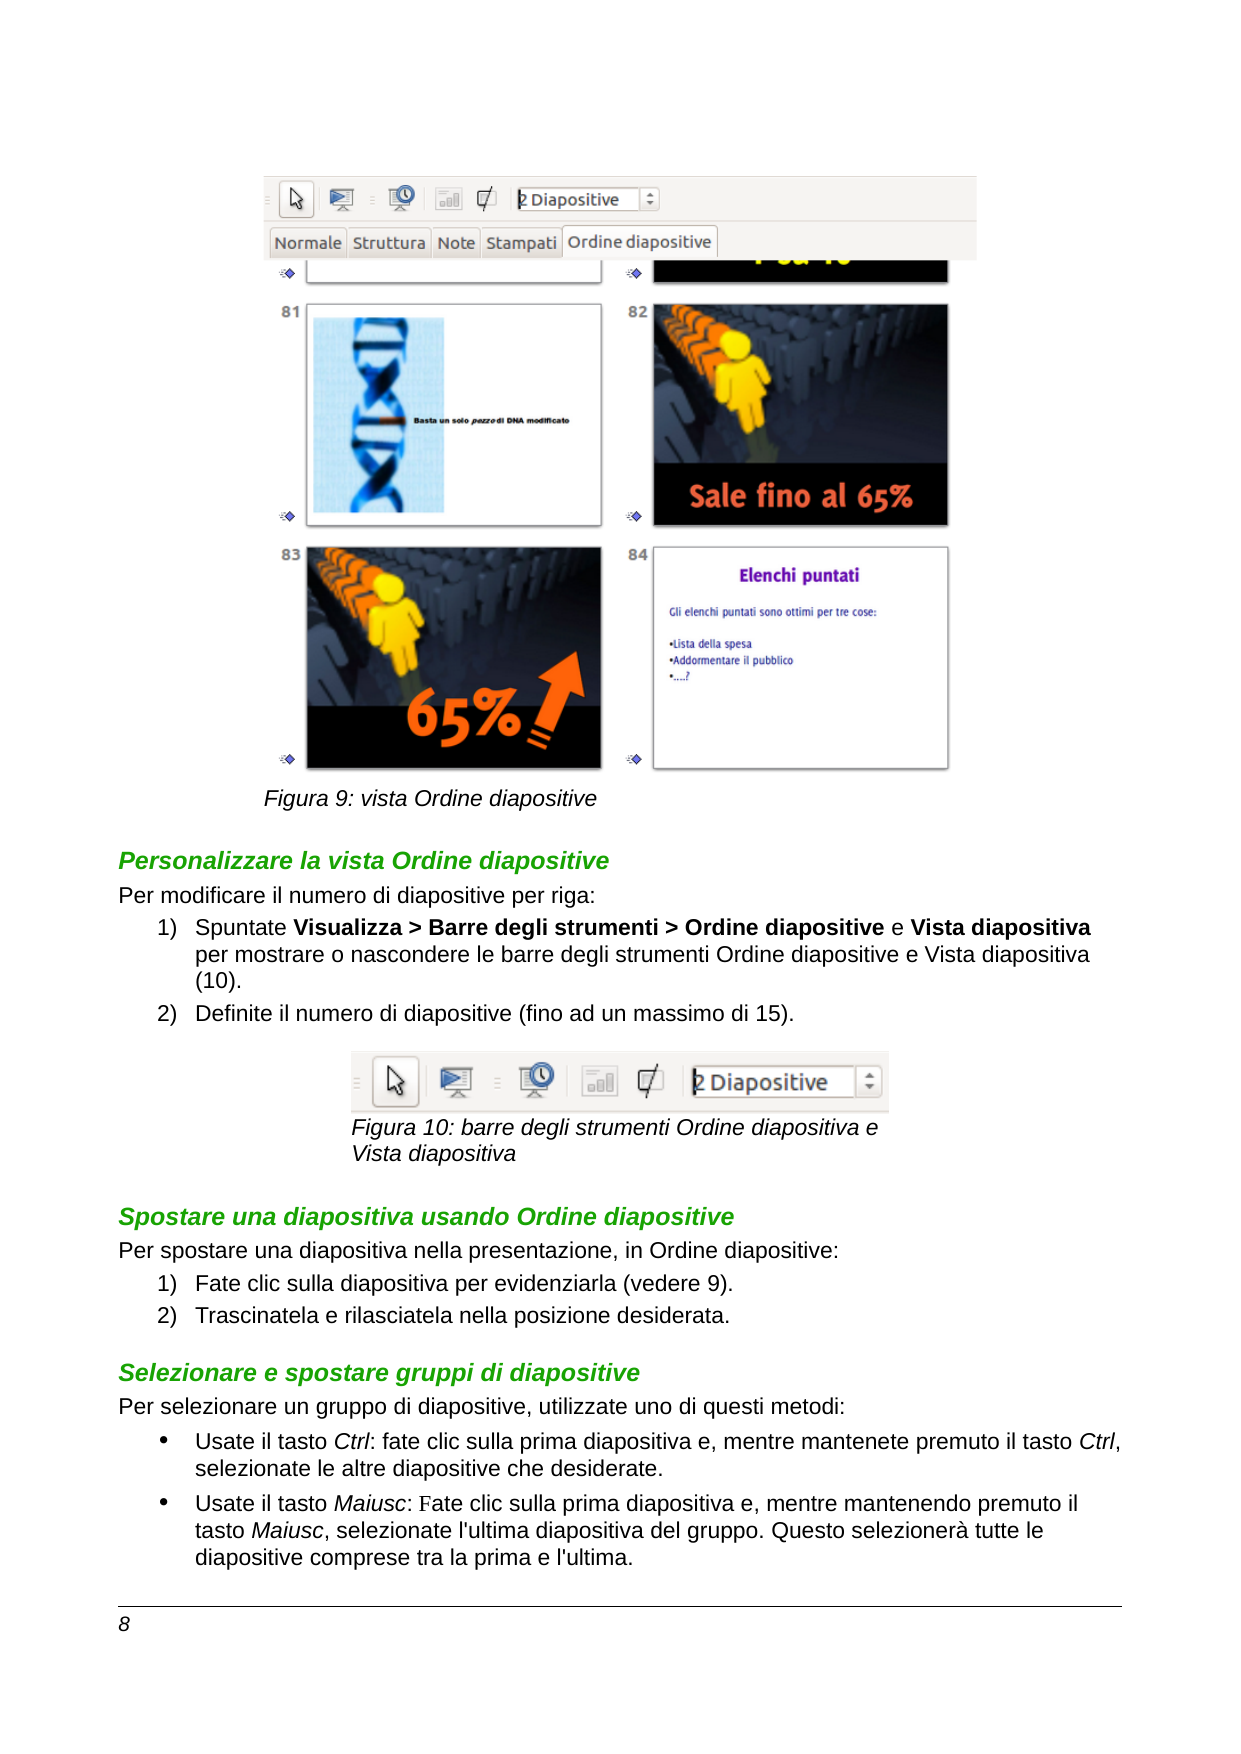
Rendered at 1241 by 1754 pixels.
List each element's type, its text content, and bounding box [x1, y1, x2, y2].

list Definite il numero di diapositive (fino ad un massimo di 15). [177, 1000, 1122, 1026]
list Spuntate Visualizza > Barre degli strumenti > Ordine diapositive e Vista diapositiva per mostrare o nascondere le barre degli strumenti Ordine diapositive e Vista diapositiva (10). [177, 914, 1122, 993]
subtitle Spostare una diapositiva usando Ordine diapositive [118, 1202, 1122, 1231]
list Trascinatela e rilasciatela nella posizione desiderata. [177, 1302, 1122, 1329]
subtitle Personalizzare la vista Ordine diapositive [118, 846, 1122, 875]
text Figura 10: barre degli strumenti Ordine diapositiva e Vista diapositiva [351, 1114, 889, 1166]
text Figura 9: vista Ordine diapositive [264, 785, 977, 811]
list Usate il tasto Ctrl: fate clic sulla prima diapositiva e, mentre mantenete premuto il tasto Ctrl, selezionate le altre diapositive che desiderate. [156, 1426, 1122, 1482]
list Per modificare il numero di diapositive per riga: [118, 882, 1122, 908]
list Per selezionare un gruppo di diapositive, utilizzate uno di questi metodi: [118, 1393, 1122, 1420]
list Per spostare una diapositiva nella presentazione, in Ordine diapositive: [118, 1237, 1122, 1263]
picture [263, 176, 977, 785]
list Usate il tasto Maiusc: Fate clic sulla prima diapositiva e, mentre mantenendo premuto il tasto Maiusc, selezionate l'ultima diapositiva del gruppo. Questo selezionerà tutte le diapositive comprese tra la prima e l'ultima. [156, 1488, 1122, 1570]
list Fate clic sulla diapositiva per evidenziarla (vedere 9). [177, 1270, 1122, 1296]
picture [351, 1051, 889, 1114]
subtitle Selezionare e spostare gruppi di diapositive [118, 1358, 1122, 1387]
